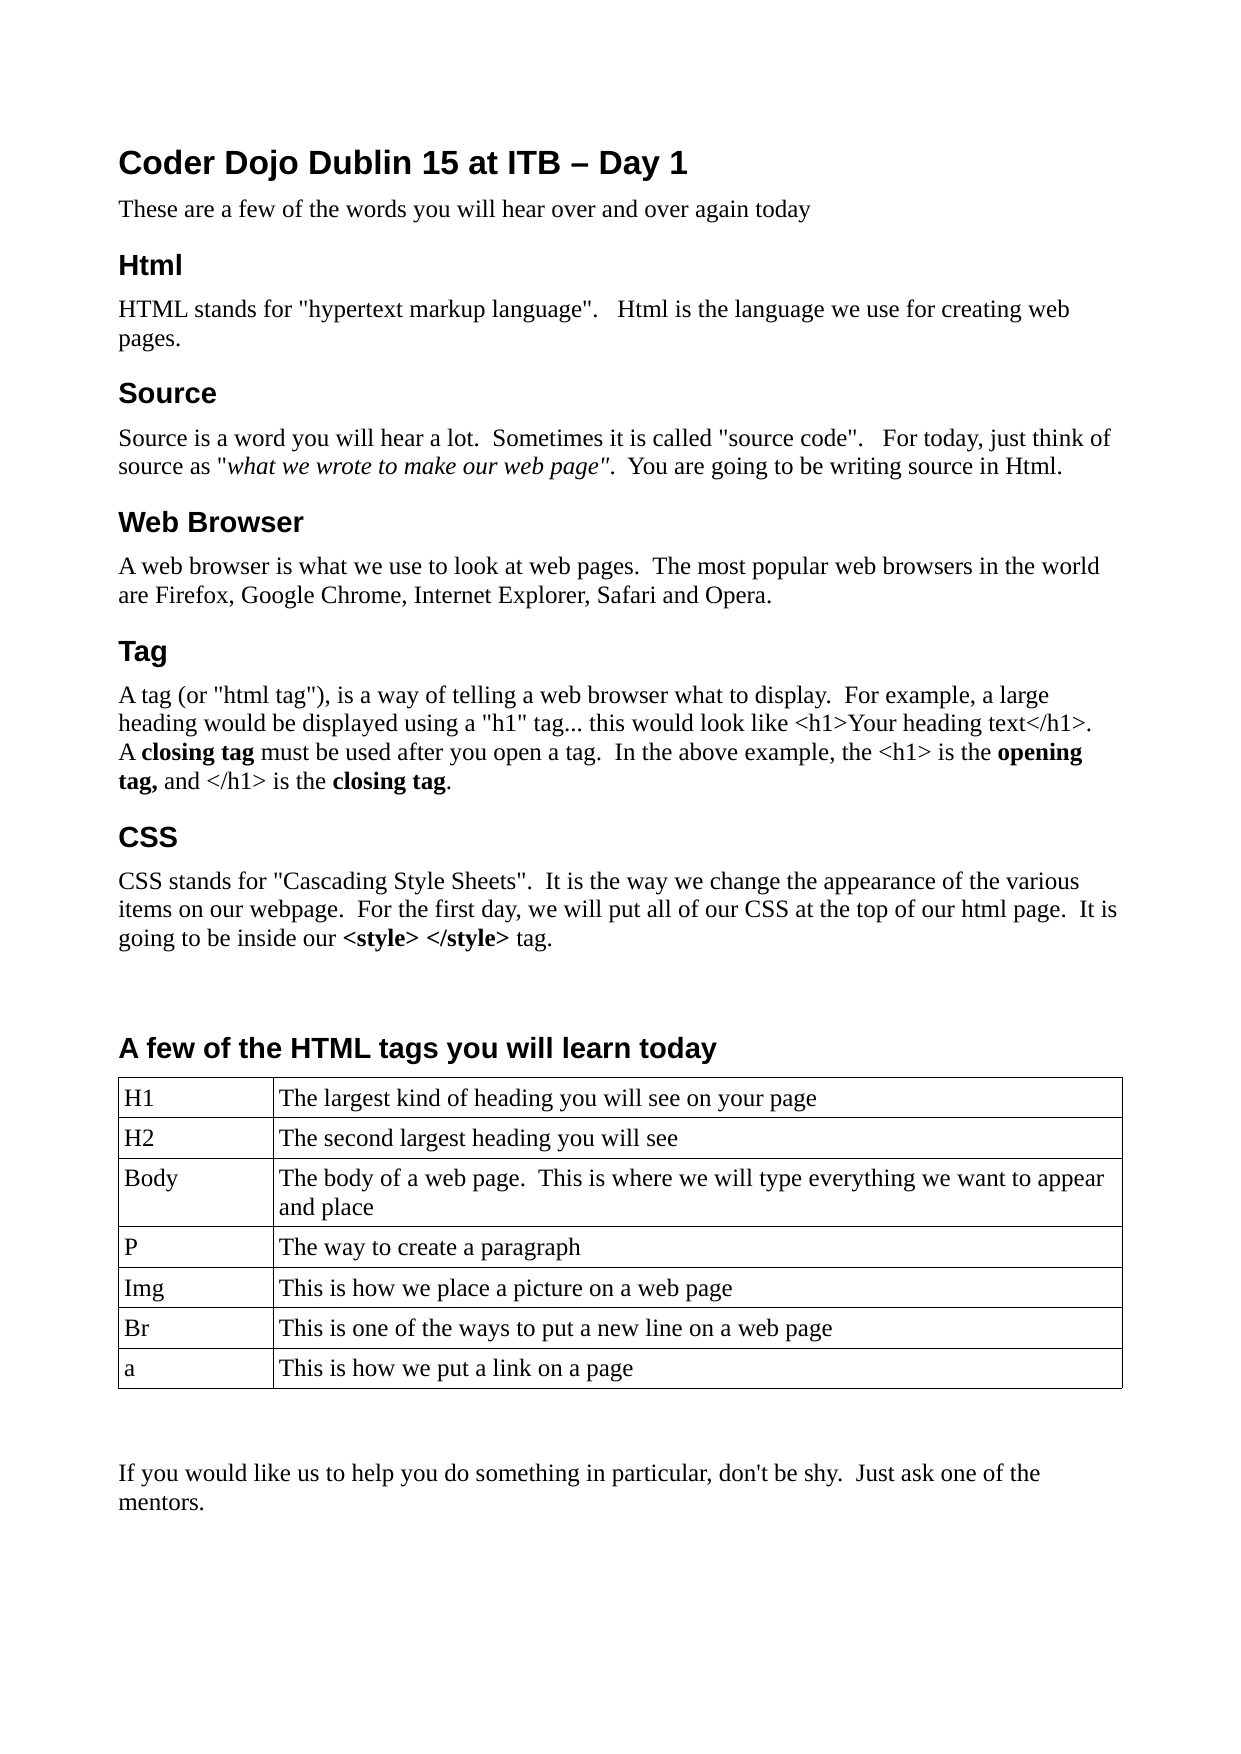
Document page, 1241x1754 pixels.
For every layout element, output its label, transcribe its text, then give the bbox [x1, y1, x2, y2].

text HTML stands for "hypertext markup language". Html is the language we use for creating web pages. [118, 294, 1122, 352]
table_header H1 [119, 1078, 273, 1117]
subtitle CSS [118, 820, 1122, 853]
subtitle Coder Dojo Dublin 15 at ITB – Day 1 [118, 143, 1122, 182]
table_cell The body of a web page. This is where we will type everything we want to appear and place [274, 1159, 1122, 1226]
table_cell Body [119, 1159, 273, 1226]
table_cell This is how we place a picture on a web page [274, 1268, 1122, 1307]
table_cell This is one of the ways to put a new line on a web page [274, 1308, 1122, 1347]
table_cell This is how we put a link on a page [274, 1349, 1122, 1388]
text A web browser is what we use to look at web pages. The most popular web browsers in the world are Firefox, Google Chrome, Internet Explorer, Safari and Opera. [118, 551, 1122, 609]
table_cell The second largest heading you will see [274, 1118, 1122, 1157]
subtitle Tag [118, 634, 1122, 667]
subtitle A few of the HTML tags you will learn today [118, 1031, 1122, 1064]
table_cell The way to create a paragraph [274, 1227, 1122, 1267]
table_cell Img [119, 1268, 273, 1307]
table_cell H2 [119, 1118, 273, 1157]
text If you would like us to help you do something in particular, don't be shy. Just ask one of the mentors. [118, 1458, 1122, 1515]
subtitle Html [118, 248, 1122, 282]
text A tag (or "html tag"), is a way of telling a web browser what to display. For example, a large heading would be displayed using a "h1" tag... this would look like <h1>Your heading text</h1>. [118, 680, 1122, 737]
subtitle Web Browser [118, 505, 1122, 539]
table_cell P [119, 1227, 273, 1267]
text CSS stands for "Cascading Style Sheets". It is the way we change the appearance of the various items on our webpage. For the first day, we will put all of our CSS at the top of our html page. It is going to be inside our <style> </style> tag. [118, 866, 1122, 952]
table_header The largest kind of heading you will see on your page [274, 1078, 1122, 1117]
text Source is a word you will hear a lot. Sometimes it is called "source code". For today, just think of source as "what we wrote to make our web page". You are going to be writing source in Html. [118, 423, 1122, 480]
text These are a few of the words you will hear over and over again today [118, 194, 1122, 223]
subtitle Source [118, 377, 1122, 410]
text A closing tag must be used after you open a tag. In the above example, the <h1> is the opening tag, and </h1> is the closing tag. [118, 737, 1122, 795]
table_cell Br [119, 1308, 273, 1347]
table_cell a [119, 1349, 273, 1388]
